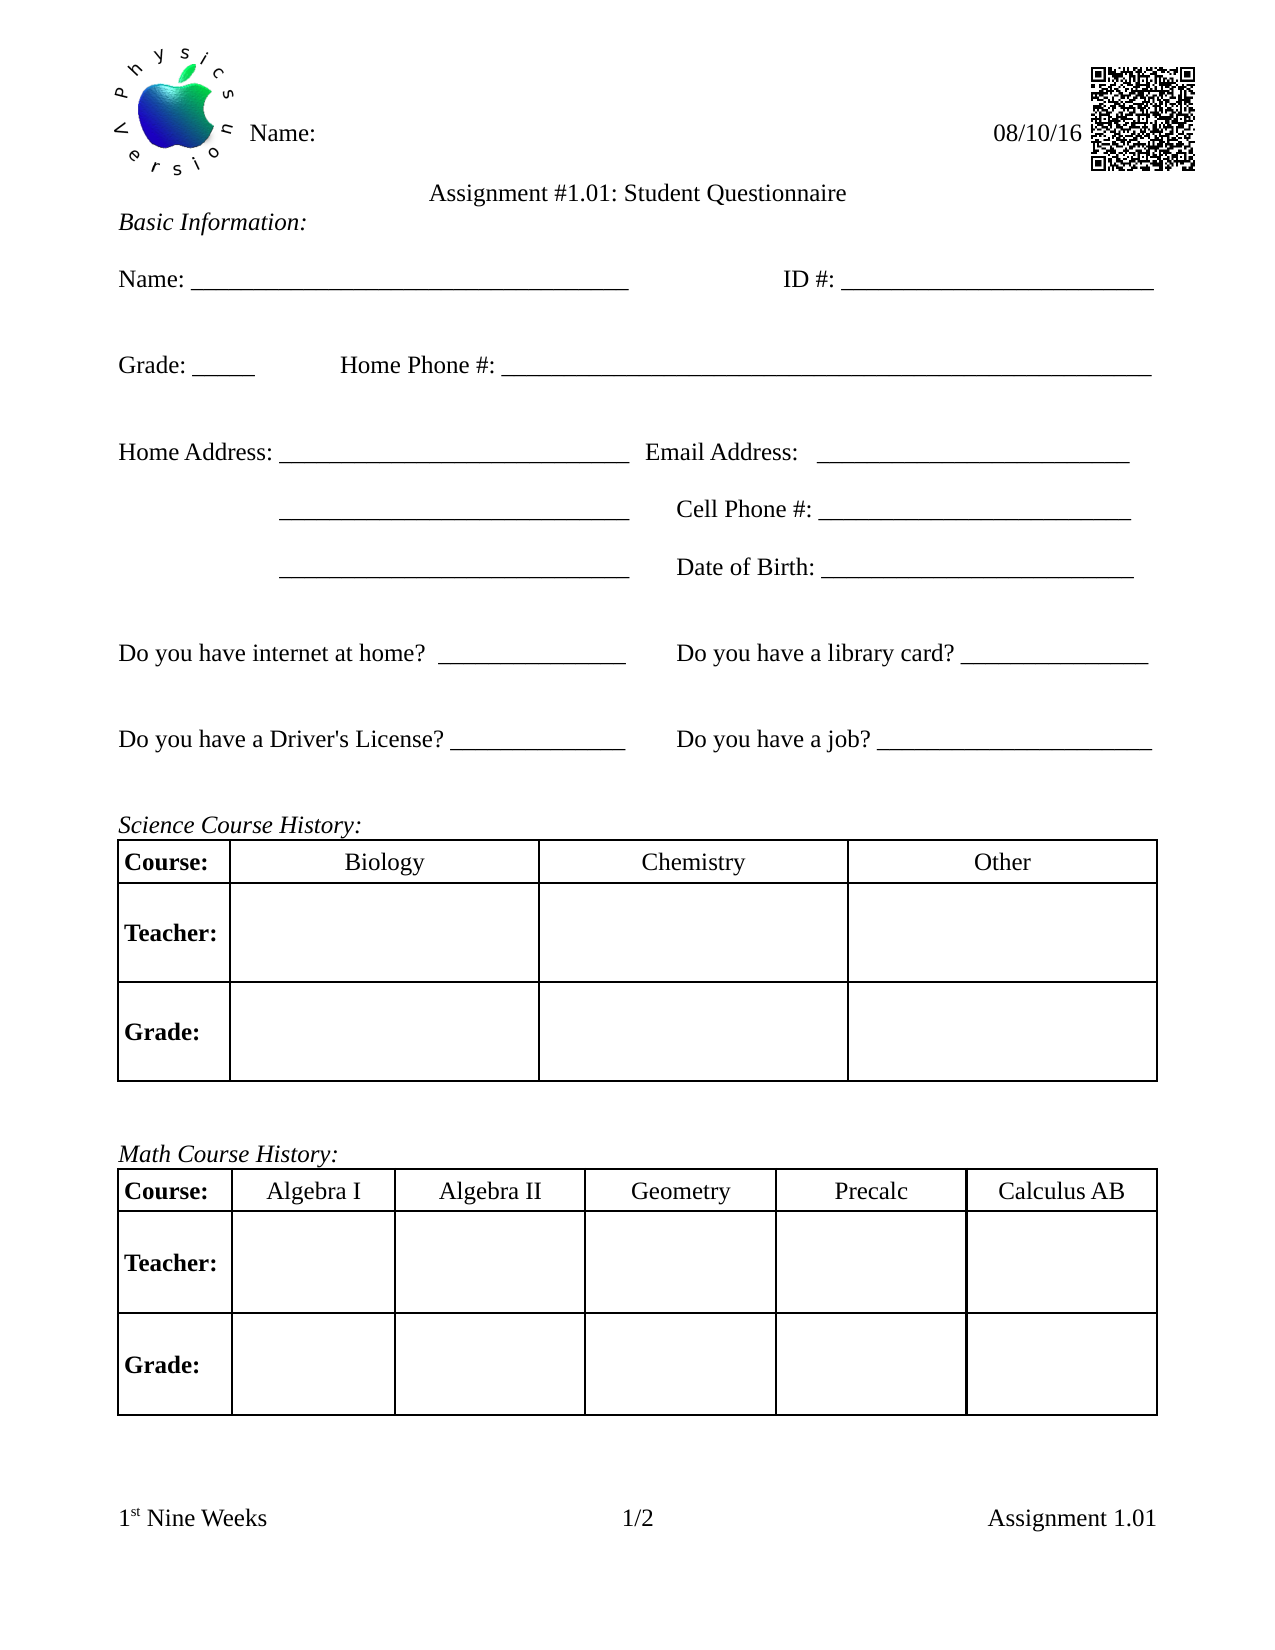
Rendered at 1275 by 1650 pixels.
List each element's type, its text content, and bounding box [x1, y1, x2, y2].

text Email Address: _________________________ [645, 437, 1157, 466]
table_cell [777, 1314, 965, 1414]
table_cell [231, 884, 538, 981]
table_cell Teacher: [119, 1212, 231, 1312]
table_cell Grade: [119, 983, 229, 1079]
table_cell [233, 1314, 394, 1414]
text Math Course History: [118, 1139, 1157, 1168]
table_cell [586, 1212, 775, 1312]
table_header Algebra II [396, 1170, 584, 1210]
table_cell [396, 1314, 584, 1414]
text Basic Information: [118, 207, 1157, 236]
text Home Address: ____________________________ [118, 437, 630, 466]
table_cell [968, 1314, 1156, 1414]
text Date of Birth: _________________________ [645, 552, 1157, 581]
text Assignment #1.01: Student Questionnaire [118, 176, 1157, 207]
text Do you have a Driver's License? ______________ [118, 724, 630, 753]
text Cell Phone #: _________________________ [645, 494, 1157, 523]
table_cell [849, 983, 1156, 1079]
table_cell [777, 1212, 965, 1312]
table_header Precalc [777, 1170, 965, 1210]
table_cell [849, 884, 1156, 981]
table_cell [233, 1212, 394, 1312]
table_cell Teacher: [119, 884, 229, 981]
text Grade: _____ Home Phone #: ____________________________________________________ [118, 351, 1157, 379]
text ____________________________ [118, 552, 630, 581]
table_header Algebra I [233, 1170, 394, 1210]
table_cell [396, 1212, 584, 1312]
text ____________________________ [118, 494, 630, 523]
text Do you have a library card? _______________ [645, 638, 1157, 667]
table_cell [540, 983, 847, 1079]
table_header Chemistry [540, 841, 847, 882]
table_cell [231, 983, 538, 1079]
table_cell Grade: [119, 1314, 231, 1414]
table_cell [540, 884, 847, 981]
table_cell [968, 1212, 1156, 1312]
table_header Geometry [586, 1170, 775, 1210]
text Do you have internet at home? _______________ [118, 638, 630, 667]
table_header Course: [119, 841, 229, 882]
text Do you have a job? ______________________ [645, 724, 1157, 753]
table_cell [586, 1314, 775, 1414]
picture [1082, 58, 1203, 179]
table_header Calculus AB [968, 1170, 1156, 1210]
table_header Other [849, 841, 1156, 882]
picture [113, 48, 234, 176]
table_header Biology [231, 841, 538, 882]
table_header Course: [119, 1170, 231, 1210]
text Name: ___________________________________ ID #: _________________________ [118, 264, 1157, 293]
text Science Course History: [118, 811, 1157, 839]
